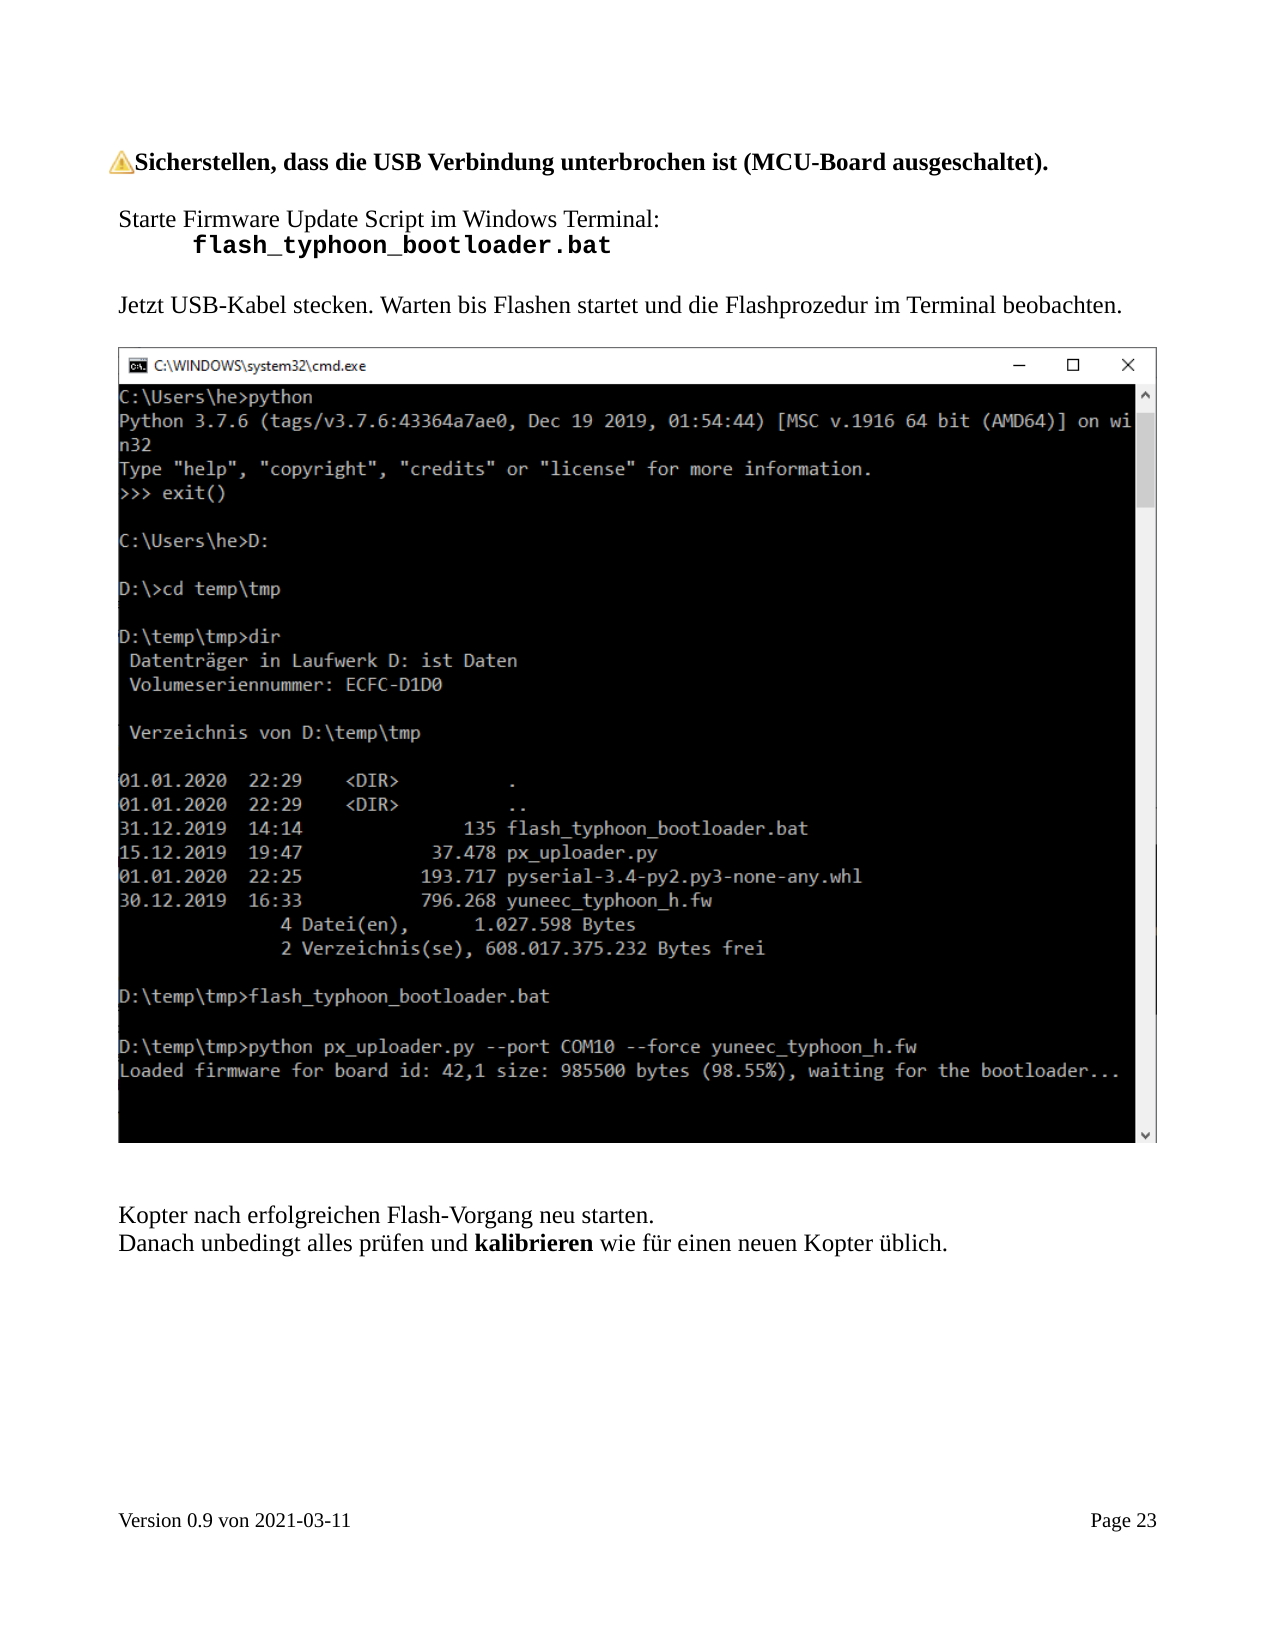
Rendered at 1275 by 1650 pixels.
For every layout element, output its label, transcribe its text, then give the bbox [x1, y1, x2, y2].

text Jetzt USB-Kabel stecken. Warten bis Flashen startet und die Flashprozedur im Terminal beobachten. [118, 290, 1157, 319]
text Kopter nach erfolgreichen Flash-Vorgang neu starten. [118, 1200, 1157, 1228]
text flash_typhoon_bootloader.bat [118, 233, 1157, 261]
text Sicherstellen, dass die USB Verbindung unterbrochen ist (MCU-Board ausgeschaltet). [118, 147, 1157, 176]
text Starte Firmware Update Script im Windows Terminal: [118, 204, 1157, 233]
picture [109, 150, 135, 176]
picture [118, 347, 1157, 1143]
text Danach unbedingt alles prüfen und kalibrieren wie für einen neuen Kopter üblich. [118, 1228, 1157, 1257]
